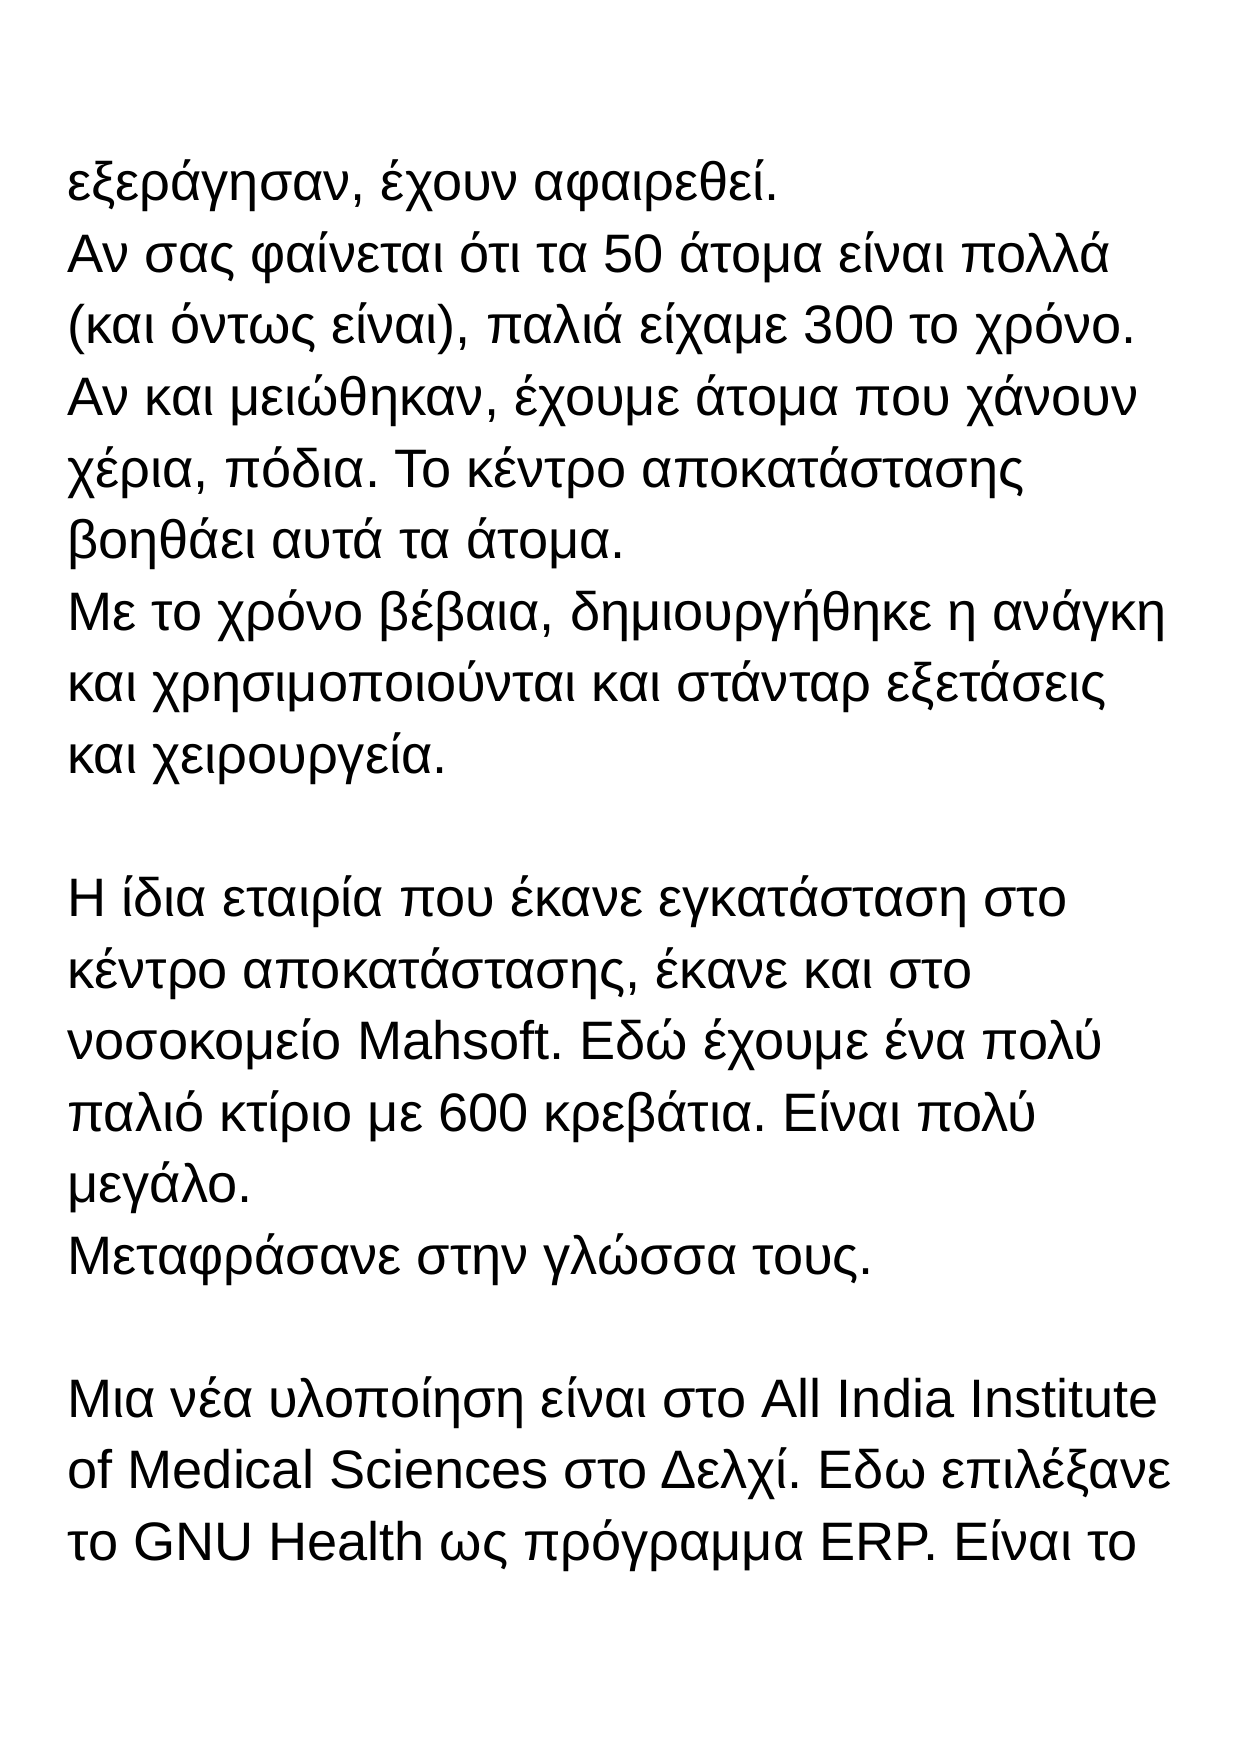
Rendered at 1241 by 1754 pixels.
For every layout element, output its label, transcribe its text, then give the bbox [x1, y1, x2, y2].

text Η ίδια εταιρία που έκανε εγκατάσταση στο κέντρο αποκατάστασης, έκανε και στο νοσοκομείο Mahsoft. Εδώ έχουμε ένα πολύ παλιό κτίριο με 600 κρεβάτια. Είναι πολύ μεγάλο. [67, 866, 1173, 1214]
text Με το χρόνο βέβαια, δημιουργήθηκε η ανάγκη και χρησιμοποιούνται και στάνταρ εξετάσεις και χειρουργεία. [67, 579, 1173, 785]
text Αν σας φαίνεται ότι τα 50 άτομα είναι πολλά (και όντως είναι), παλιά είχαμε 300 το χρόνο. Αν και μειώθηκαν, έχουμε άτομα που χάνουν χέρια, πόδια. Το κέντρο αποκατάστασης βοηθάει αυτά τα άτομα. [67, 222, 1173, 570]
text εξεράγησαν, έχουν αφαιρεθεί. [67, 150, 1173, 212]
text Μια νέα υλοποίηση είναι στο All India Institute of Medical Sciences στο Δελχί. Εδω επιλέξανε το GNU Health ως πρόγραμμα ERP. Είναι το [67, 1367, 1173, 1572]
text Μεταφράσανε στην γλώσσα τους. [67, 1223, 1173, 1286]
